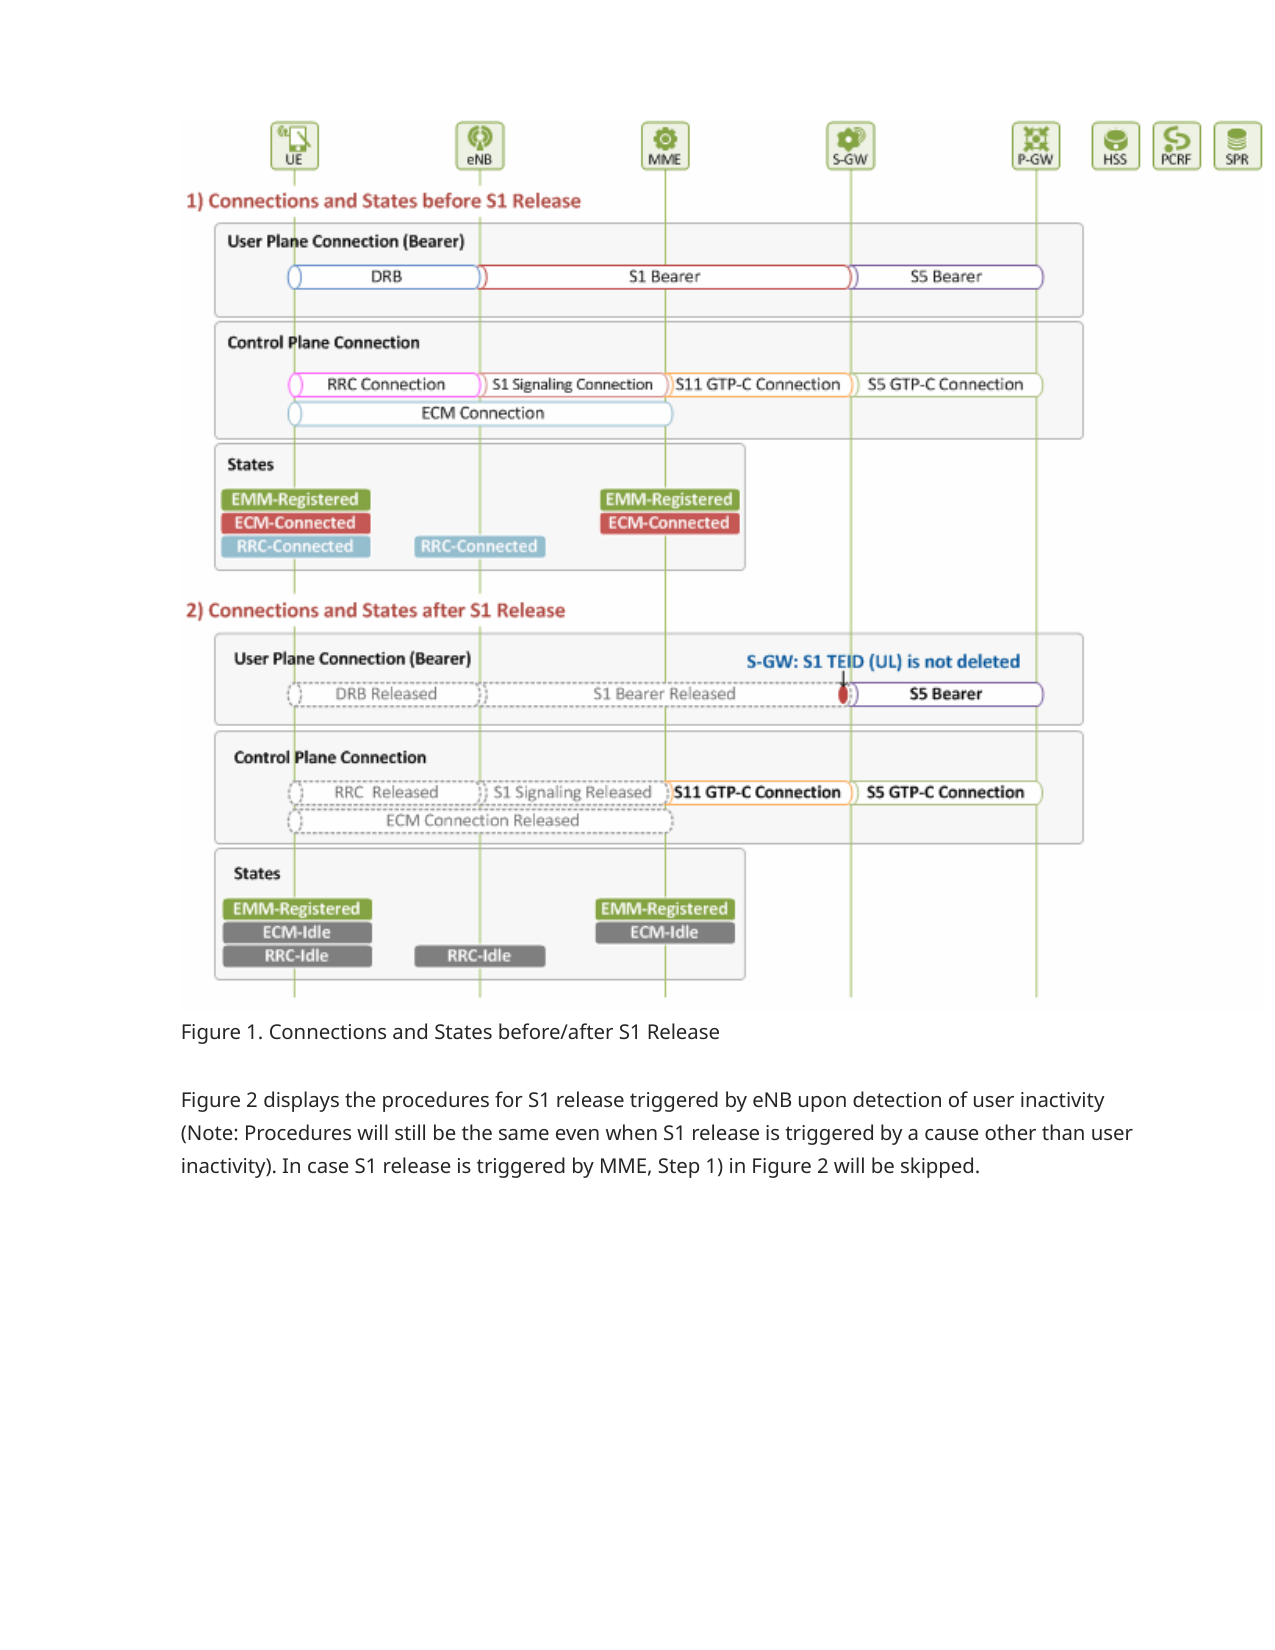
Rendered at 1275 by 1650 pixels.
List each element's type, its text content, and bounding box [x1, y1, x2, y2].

text Figure 1. Connections and States before/after S1 Release [181, 1018, 1157, 1045]
text Figure 2 displays the procedures for S1 release triggered by eNB upon detection of user inactivity (Note: Procedures will still be the same even when S1 release is triggered by a cause other than user inactivity). In case S1 release is triggered by MME, Step 1) in Figure 2 will be skipped. [181, 1085, 1157, 1179]
picture [180, 118, 1264, 1012]
